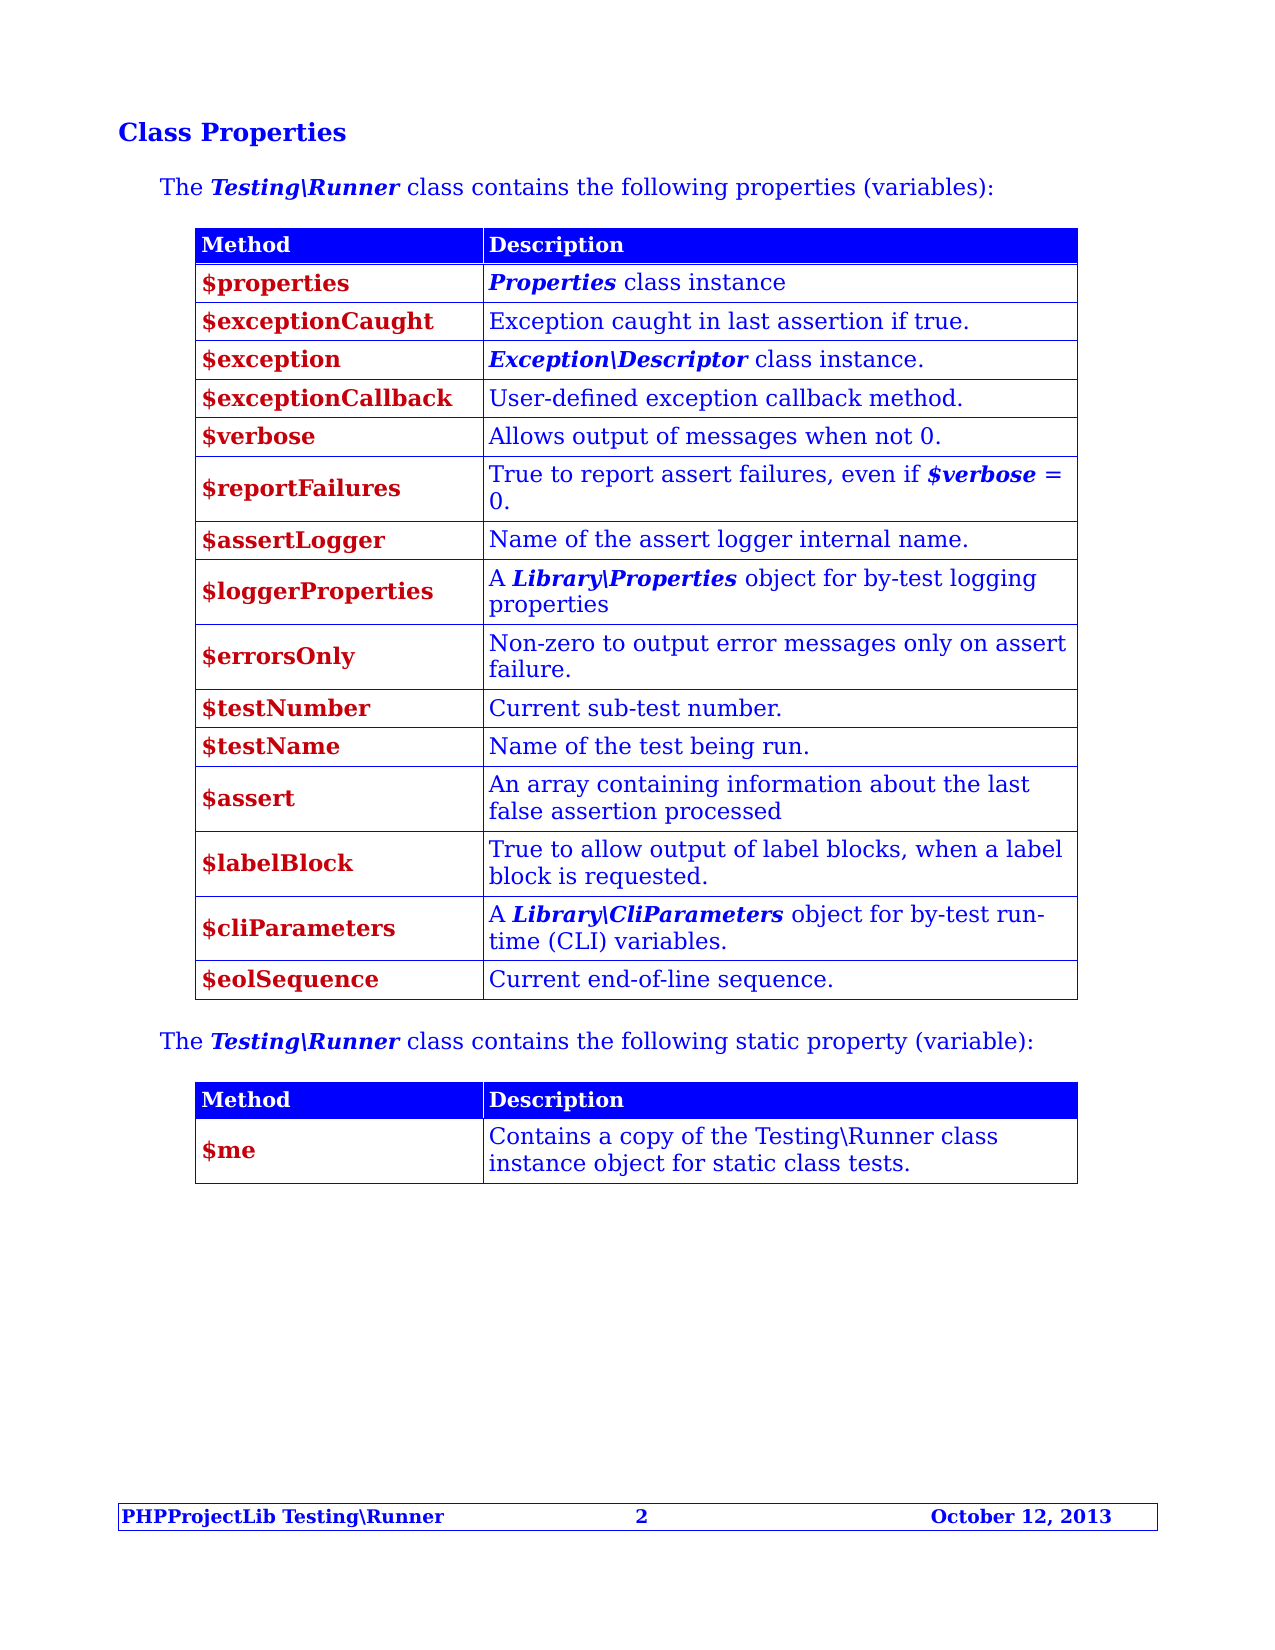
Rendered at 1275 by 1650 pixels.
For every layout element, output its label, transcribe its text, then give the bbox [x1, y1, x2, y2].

table_cell A Library\CliParameters object for by-test run-time (CLI) variables. [484, 897, 1077, 960]
table_cell $exception [196, 341, 483, 379]
table_cell $me [196, 1119, 483, 1183]
table_cell $errorsOnly [196, 625, 483, 689]
table_cell Exception\Descriptor class instance. [484, 341, 1077, 379]
table_header Method [196, 1083, 483, 1118]
table_cell $reportFailures [196, 457, 483, 521]
table_cell A Library\Properties object for by-test logging properties [484, 560, 1077, 624]
table_header Description [484, 1083, 1077, 1118]
table_cell $exceptionCaught [196, 303, 483, 340]
table_cell Contains a copy of the Testing\Runner class instance object for static class tests. [484, 1119, 1077, 1183]
table_cell True to allow output of label blocks, when a label block is requested. [484, 832, 1077, 896]
table_cell $testName [196, 728, 483, 766]
table_cell Current end-of-line sequence. [484, 961, 1077, 999]
text The Testing\Runner class contains the following properties (variables): [159, 174, 1157, 201]
table_cell Non-zero to output error messages only on assert failure. [484, 625, 1077, 689]
table_cell Exception caught in last assertion if true. [484, 303, 1077, 340]
table_cell Name of the assert logger internal name. [484, 522, 1077, 559]
table_cell $cliParameters [196, 897, 483, 960]
text The Testing\Runner class contains the following static property (variable): [159, 1028, 1157, 1055]
table_cell $testNumber [196, 690, 483, 727]
table_cell $assertLogger [196, 522, 483, 559]
table_header Description [484, 229, 1077, 263]
table_cell $properties [196, 265, 483, 302]
table_header Method [196, 229, 483, 263]
table_cell $exceptionCallback [196, 380, 483, 417]
title Class Properties [118, 118, 1157, 147]
table_cell Name of the test being run. [484, 728, 1077, 766]
table_cell User-defined exception callback method. [484, 380, 1077, 417]
table_cell $labelBlock [196, 832, 483, 896]
table_cell Current sub-test number. [484, 690, 1077, 727]
table_cell $loggerProperties [196, 560, 483, 624]
table_cell $assert [196, 767, 483, 831]
table_cell $eolSequence [196, 961, 483, 999]
table_cell True to report assert failures, even if $verbose = 0. [484, 457, 1077, 521]
table_cell Properties class instance [484, 265, 1077, 302]
table_cell Allows output of messages when not 0. [484, 418, 1077, 456]
table_cell An array containing information about the last false assertion processed [484, 767, 1077, 831]
table_cell $verbose [196, 418, 483, 456]
